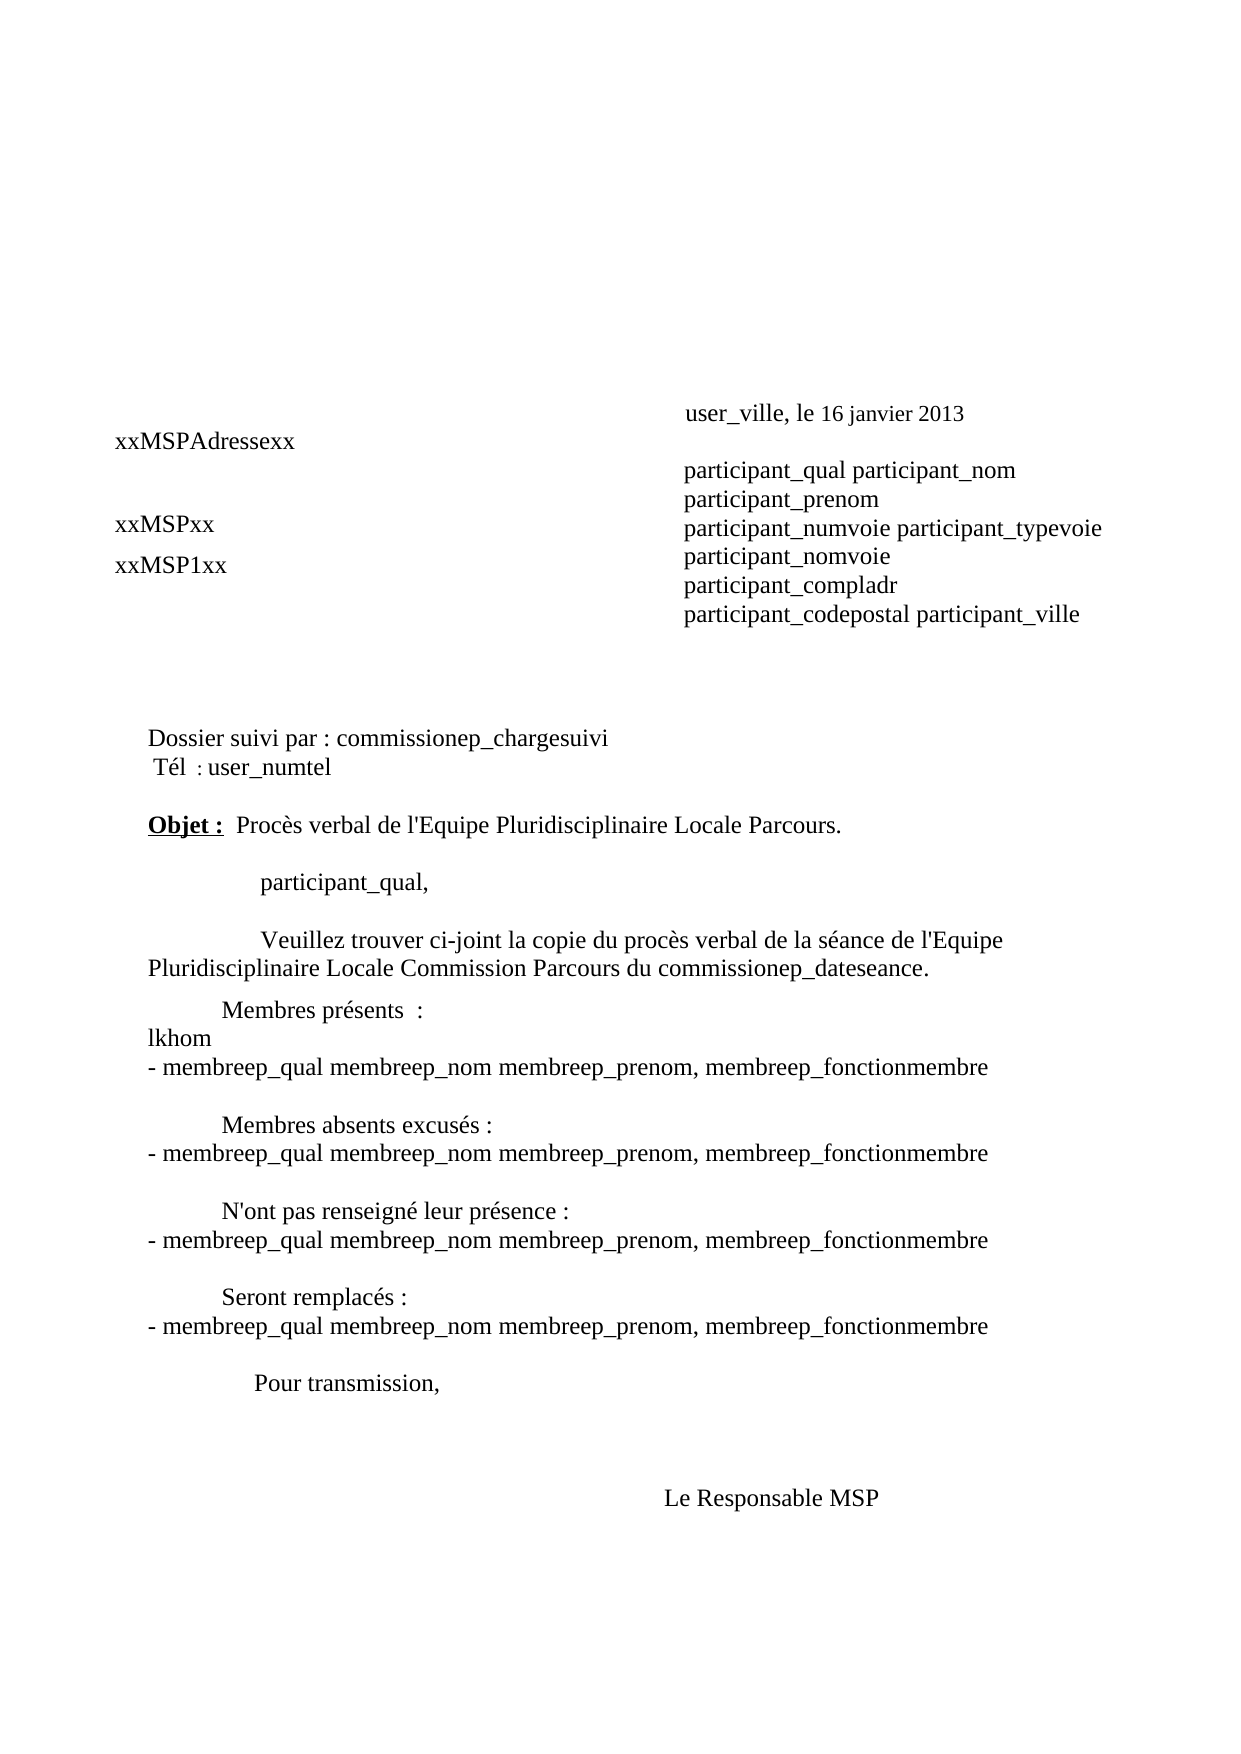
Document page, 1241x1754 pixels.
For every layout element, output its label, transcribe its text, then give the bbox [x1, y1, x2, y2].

text - membreep_qual membreep_nom membreep_prenom, membreep_fonctionmembre [148, 1052, 1093, 1081]
text Pour transmission, [148, 1368, 1093, 1397]
subtitle Tél : user_numtel [148, 752, 1093, 781]
text participant_qual, [148, 867, 1093, 896]
text - membreep_qual membreep_nom membreep_prenom, membreep_fonctionmembre [148, 1225, 1093, 1253]
text - membreep_qual membreep_nom membreep_prenom, membreep_fonctionmembre [148, 1311, 1093, 1340]
text Objet : Procès verbal de l'Equipe Pluridisciplinaire Locale Parcours. [148, 810, 1093, 838]
text Membres présents : [148, 995, 1093, 1023]
text Seront remplacés : [148, 1282, 1093, 1311]
text Dossier suivi par : commissionep_chargesuivi [148, 723, 1093, 752]
text lkhom [148, 1023, 1093, 1052]
table_header xxMSPAdressexx xxMSPxx xxMSP1xx [103, 426, 672, 628]
text N'ont pas renseigné leur présence : [148, 1196, 1093, 1225]
text Veuillez trouver ci-joint la copie du procès verbal de la séance de l'Equipe Pluridisciplinaire Locale Commission Parcours du commissionep_dateseance. [148, 925, 1093, 982]
text - membreep_qual membreep_nom membreep_prenom, membreep_fonctionmembre [148, 1138, 1093, 1167]
text Membres absents excusés : [148, 1110, 1093, 1138]
text user_ville, le 16 janvier 2013 [685, 398, 1093, 426]
table_header participant_qual participant_nom participant_prenom participant_numvoie participant_typevoie participant_nomvoie participant_compladr participant_codepostal participant_ville [672, 426, 1116, 628]
text Le Responsable MSP [148, 1483, 1093, 1512]
